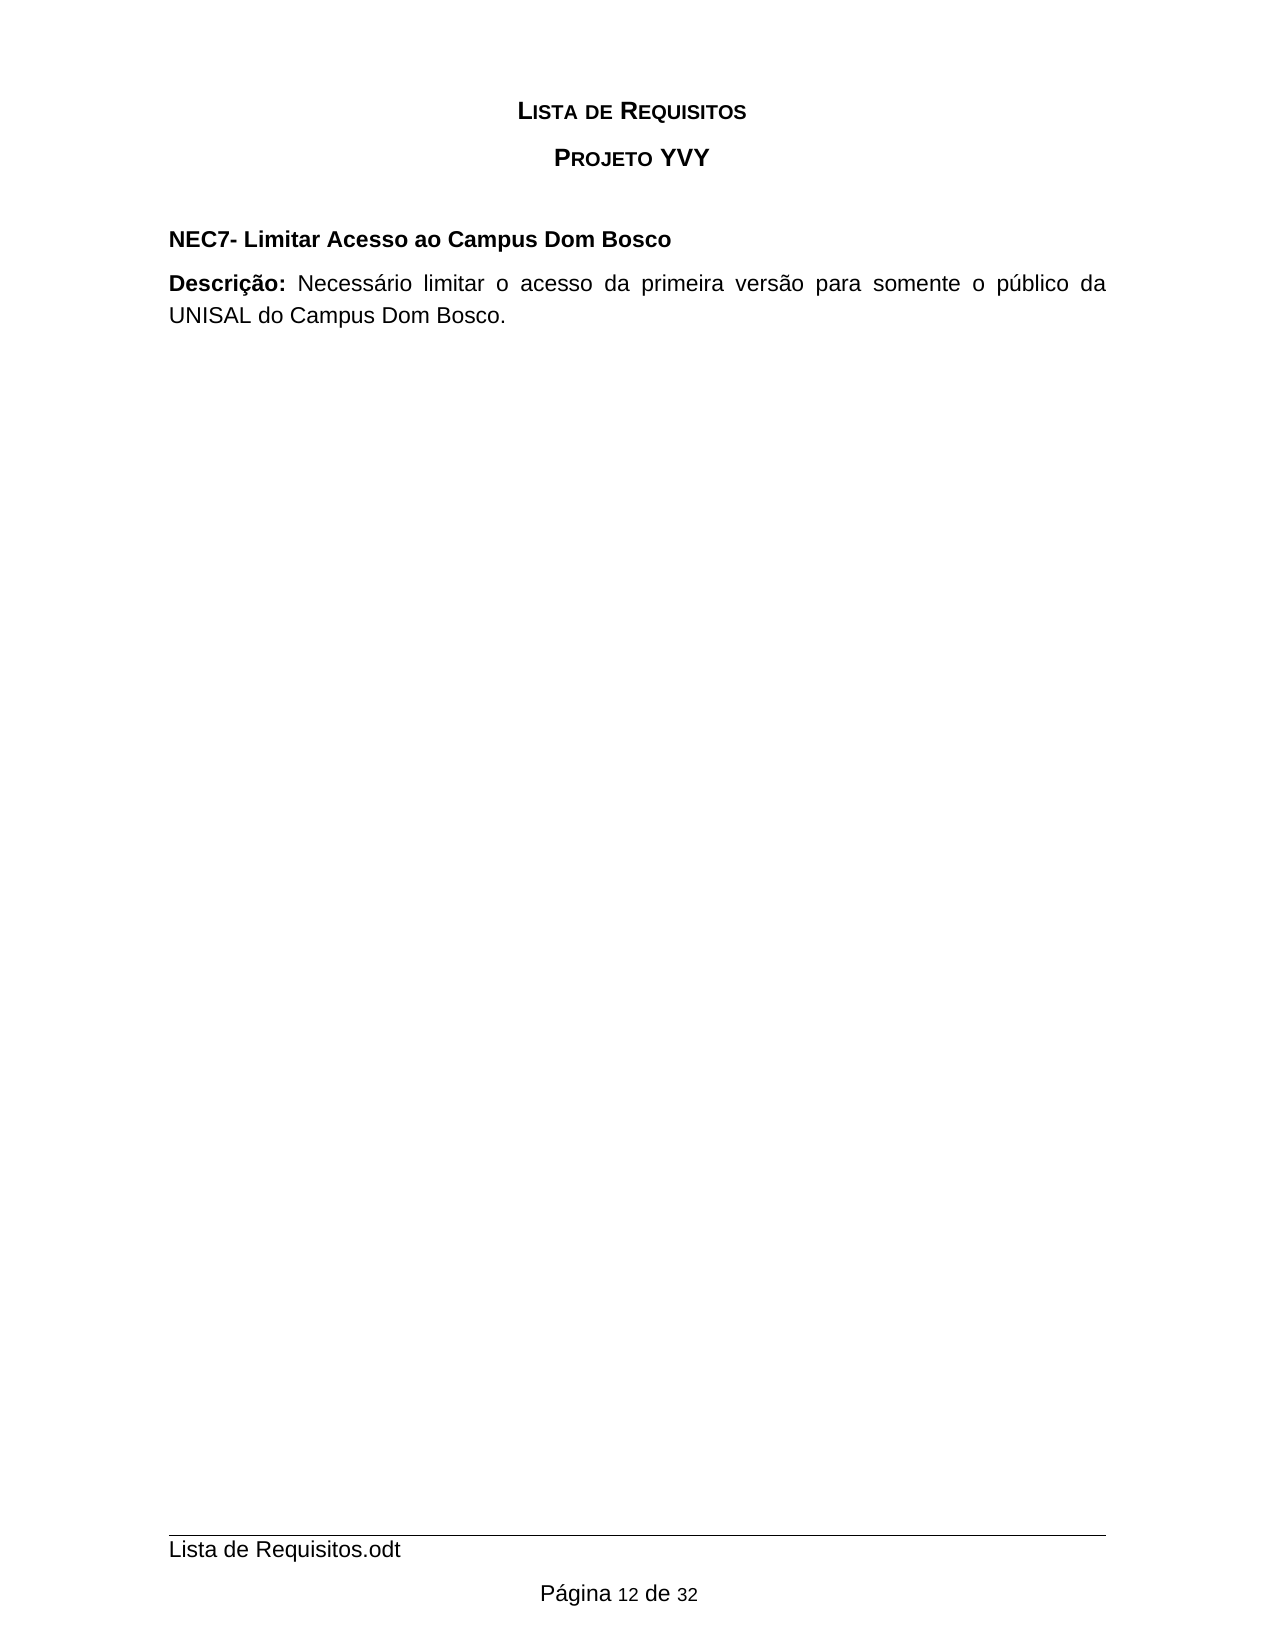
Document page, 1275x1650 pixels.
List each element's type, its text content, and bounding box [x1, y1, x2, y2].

subtitle NEC7- Limitar Acesso ao Campus Dom Bosco [169, 226, 1106, 253]
text Descrição: Necessário limitar o acesso da primeira versão para somente o público da UNISAL do Campus Dom Bosco. [169, 270, 1106, 328]
